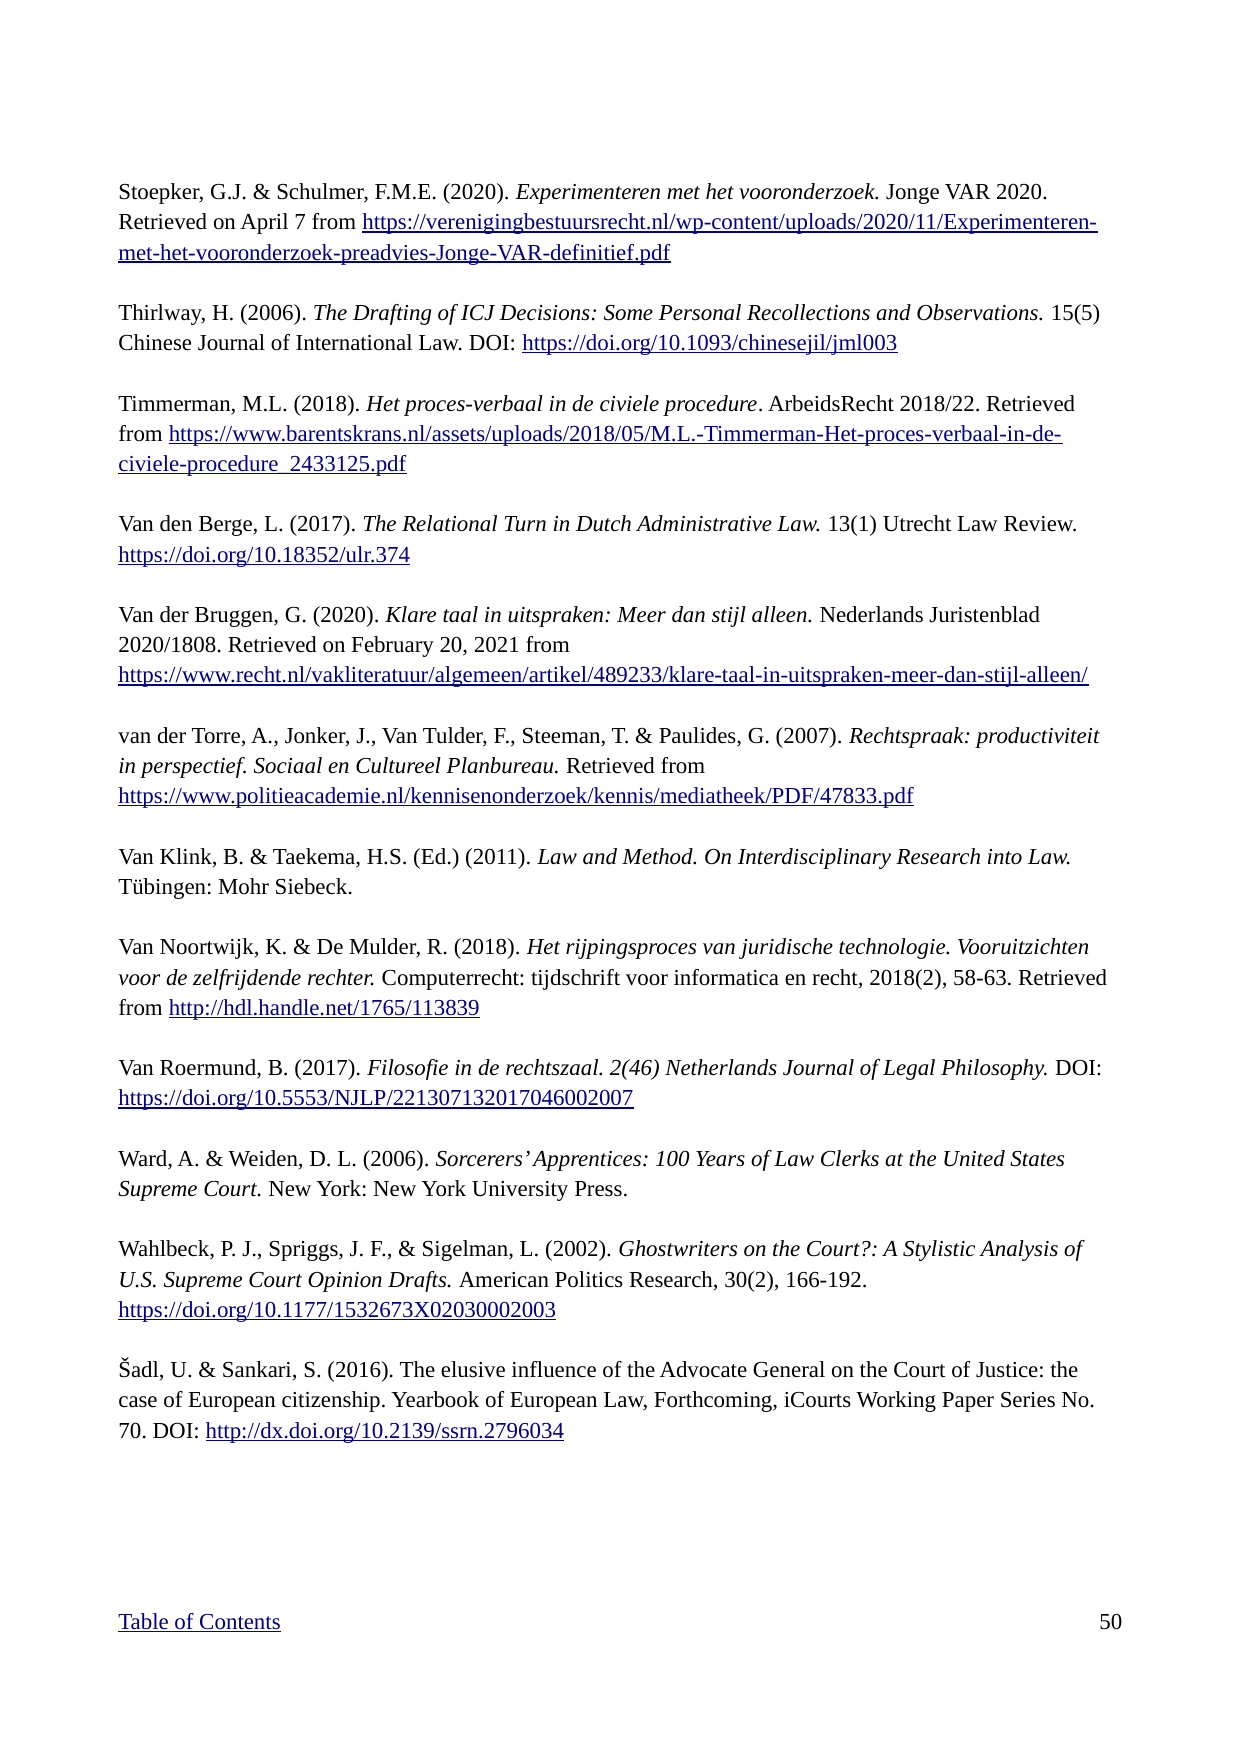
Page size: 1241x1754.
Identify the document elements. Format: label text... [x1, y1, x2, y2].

text Van Roermund, B. (2017). Filosofie in de rechtszaal. 2(46) Netherlands Journal of Legal Philosophy. DOI: https://doi.org/10.5553/NJLP/221307132017046002007 [118, 1054, 1122, 1111]
text Van Noortwijk, K. & De Mulder, R. (2018). Het rijpingsproces van juridische technologie. Vooruitzichten voor de zelfrijdende rechter. Computerrecht: tijdschrift voor informatica en recht, 2018(2), 58-63. Retrieved from http://hdl.handle.net/1765/113839 [118, 933, 1122, 1020]
text Stoepker, G.J. & Schulmer, F.M.E. (2020). Experimenteren met het vooronderzoek. Jonge VAR 2020. Retrieved on April 7 from https://verenigingbestuursrecht.nl/wp-content/uploads/2020/11/Experimenteren-met-het-vooronderzoek-preadvies-Jonge-VAR-definitief.pdf [118, 178, 1122, 265]
text van der Torre, A., Jonker, J., Van Tulder, F., Steeman, T. & Paulides, G. (2007). Rechtspraak: productiviteit in perspectief. Sociaal en Cultureel Planbureau. Retrieved from https://www.politieacademie.nl/kennisenonderzoek/kennis/mediatheek/PDF/47833.pdf [118, 722, 1122, 809]
text Wahlbeck, P. J., Spriggs, J. F., & Sigelman, L. (2002). Ghostwriters on the Court?: A Stylistic Analysis of U.S. Supreme Court Opinion Drafts. American Politics Research, 30(2), 166-192. https://doi.org/10.1177/1532673X02030002003 [118, 1235, 1122, 1322]
text Timmerman, M.L. (2018). Het proces-verbaal in de civiele procedure. ArbeidsRecht 2018/22. Retrieved from https://www.barentskrans.nl/assets/uploads/2018/05/M.L.-Timmerman-Het-proces-verbaal-in-de-civiele-procedure_2433125.pdf [118, 389, 1122, 476]
text Šadl, U. & Sankari, S. (2016). The elusive influence of the Advocate General on the Court of Justice: the case of European citizenship. Yearbook of European Law, Forthcoming, iCourts Working Paper Series No. 70. DOI: http://dx.doi.org/10.2139/ssrn.2796034 [118, 1356, 1122, 1443]
text Van Klink, B. & Taekema, H.S. (Ed.) (2011). Law and Method. On Interdisciplinary Research into Law. Tübingen: Mohr Siebeck. [118, 843, 1122, 899]
text Van den Berge, L. (2017). The Relational Turn in Dutch Administrative Law. 13(1) Utrecht Law Review. https://doi.org/10.18352/ulr.374 [118, 510, 1122, 567]
text Ward, A. & Weiden, D. L. (2006). Sorcerers’ Apprentices: 100 Years of Law Clerks at the United States Supreme Court. New York: New York University Press. [118, 1145, 1122, 1201]
text Thirlway, H. (2006). The Drafting of ICJ Decisions: Some Personal Recollections and Observations. 15(5) Chinese Journal of International Law. DOI: https://doi.org/10.1093/chinesejil/jml003 [118, 299, 1122, 356]
text Van der Bruggen, G. (2020). Klare taal in uitspraken: Meer dan stijl alleen. Nederlands Juristenblad 2020/1808. Retrieved on February 20, 2021 from https://www.recht.nl/vakliteratuur/algemeen/artikel/489233/klare-taal-in-uitspraken-meer-dan-stijl-alleen/ [118, 601, 1122, 688]
